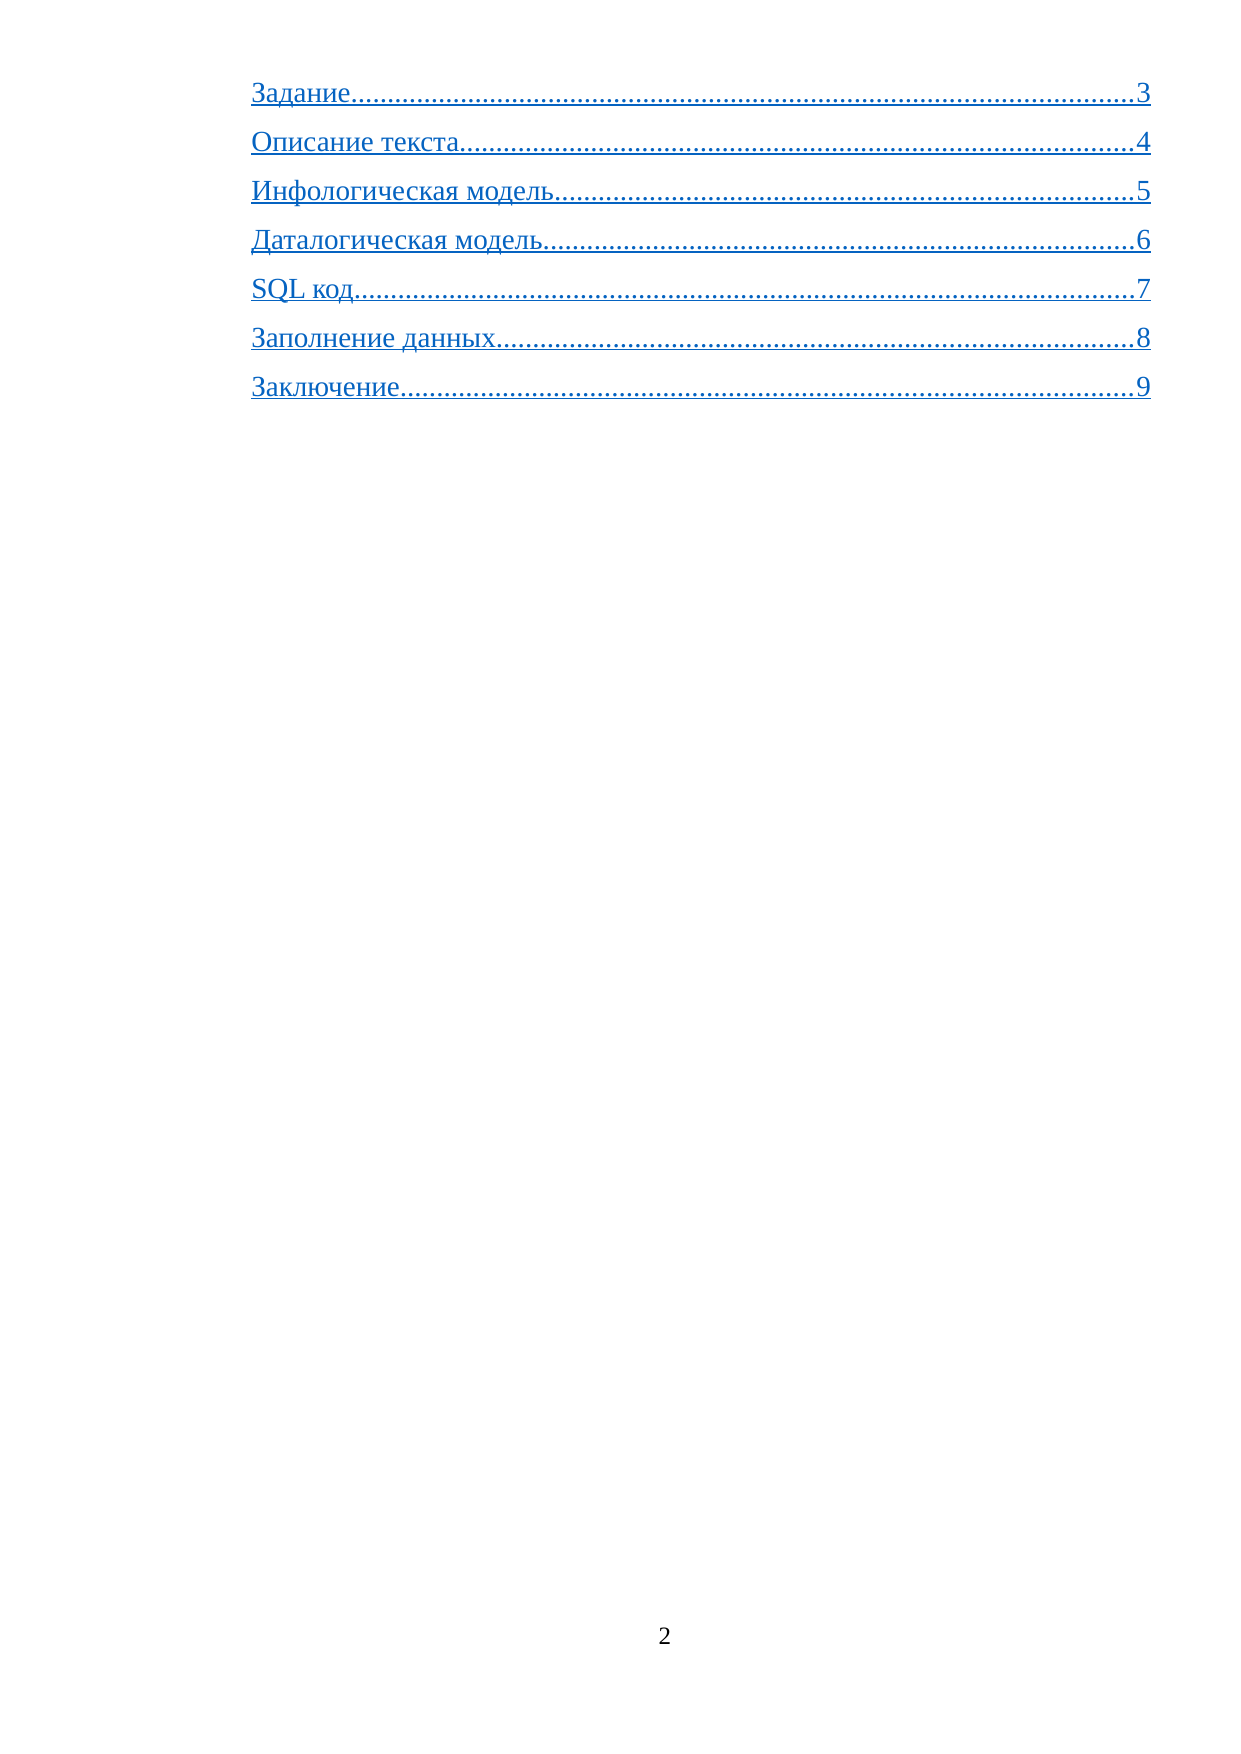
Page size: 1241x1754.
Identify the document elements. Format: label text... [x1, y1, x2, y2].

text Заполнение данных 8 [177, 320, 1152, 353]
text Задание 3 [177, 75, 1152, 108]
text SQL код 7 [177, 271, 1152, 304]
text Инфологическая модель 5 [177, 173, 1152, 206]
text Даталогическая модель 6 [177, 222, 1152, 255]
text Описание текста 4 [177, 124, 1152, 157]
text Заключение 9 [177, 369, 1152, 402]
